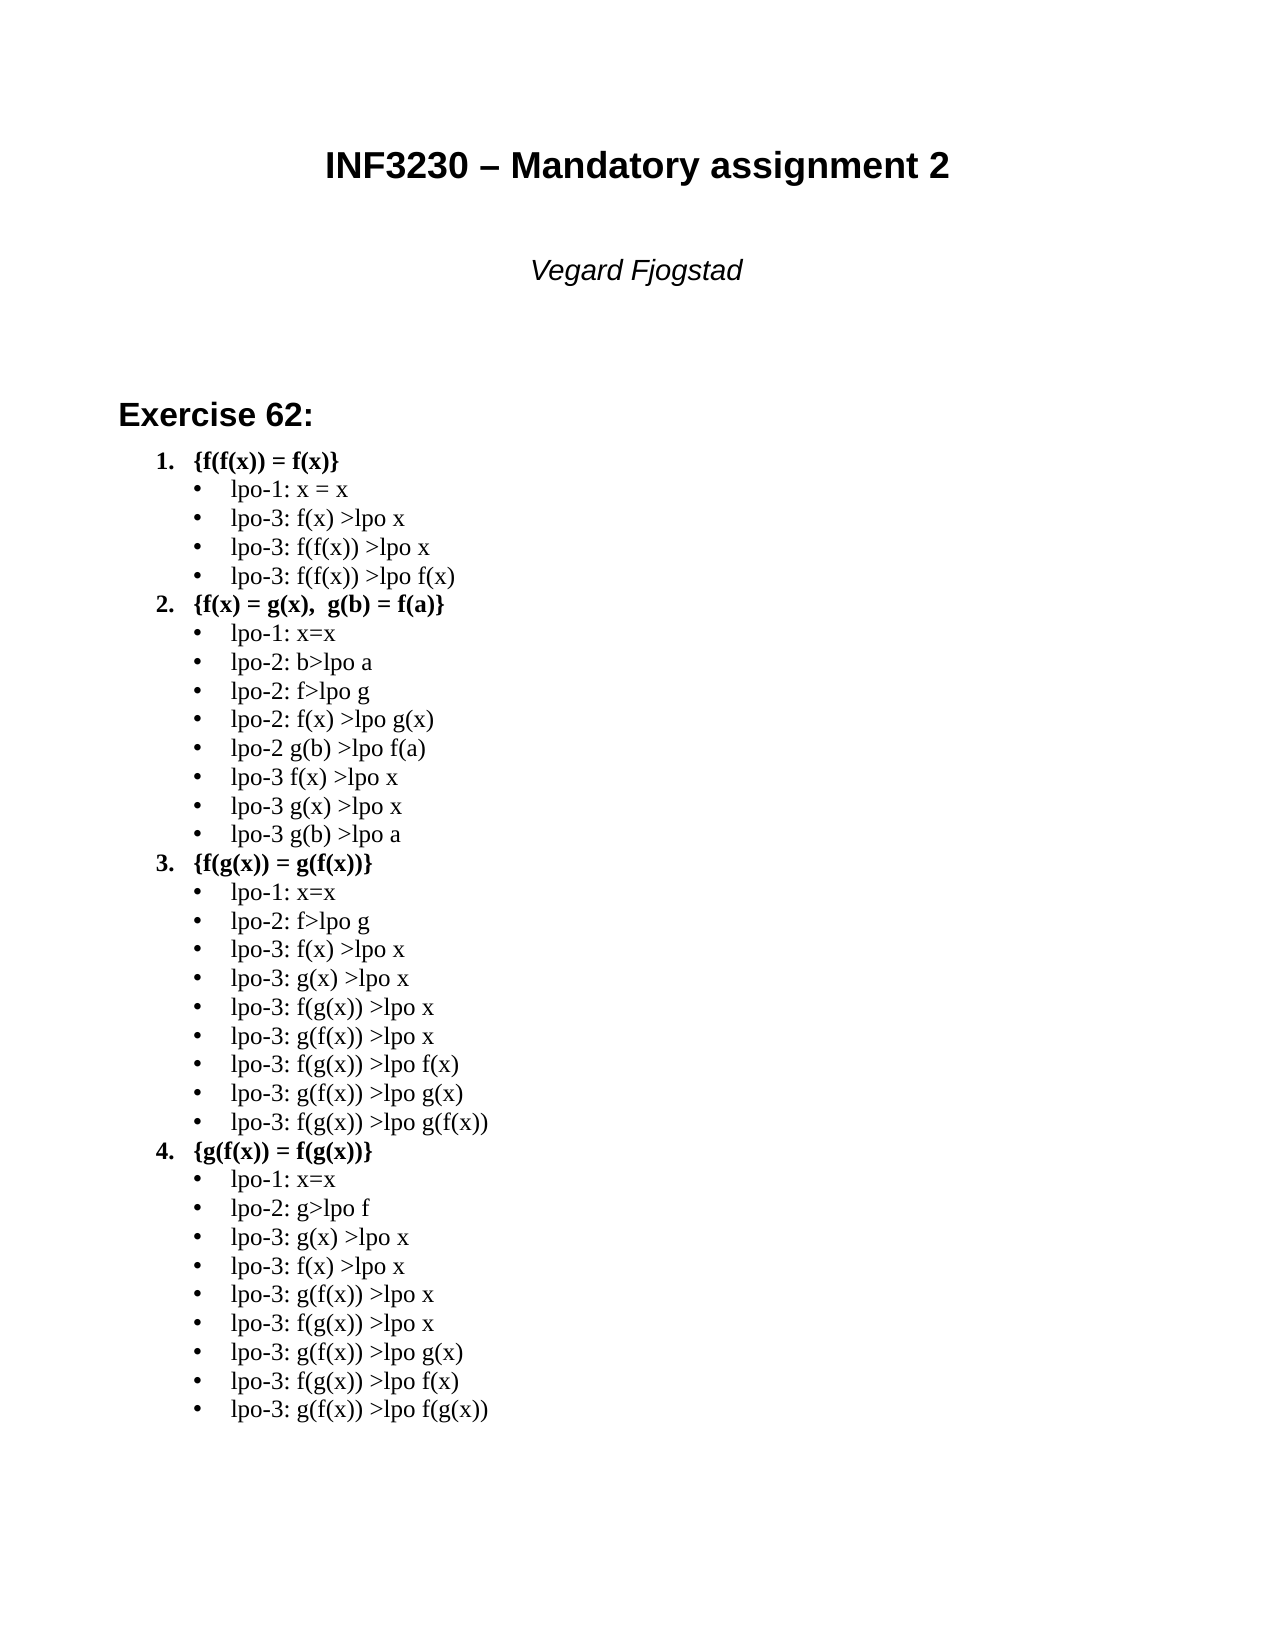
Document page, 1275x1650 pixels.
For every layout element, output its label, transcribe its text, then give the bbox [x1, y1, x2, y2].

subtitle Exercise 62: [118, 394, 1157, 433]
list lpo-3: f(g(x)) >lpo f(x) [193, 1366, 1157, 1394]
list lpo-2: f(x) >lpo g(x) [193, 704, 1157, 733]
subtitle Vegard Fjogstad [118, 252, 1157, 286]
list lpo-2 g(b) >lpo f(a) [193, 733, 1157, 762]
list lpo-1: x=x [193, 1164, 1157, 1193]
list lpo-1: x=x [193, 618, 1157, 647]
list lpo-3: f(g(x)) >lpo g(f(x)) [193, 1107, 1157, 1136]
list lpo-3 f(x) >lpo x [193, 762, 1157, 791]
list lpo-1: x=x [193, 877, 1157, 906]
list lpo-3: f(x) >lpo x [193, 503, 1157, 532]
list lpo-3: f(x) >lpo x [193, 934, 1157, 963]
list {f(g(x)) = g(f(x))} [156, 848, 1157, 877]
list lpo-3: g(x) >lpo x [193, 1222, 1157, 1251]
list lpo-3 g(b) >lpo a [193, 819, 1157, 848]
list {f(x) = g(x), g(b) = f(a)} [156, 589, 1157, 618]
list lpo-3 g(x) >lpo x [193, 791, 1157, 819]
list lpo-2: f>lpo g [193, 676, 1157, 704]
list {f(f(x)) = f(x)} [156, 446, 1157, 474]
list lpo-3: f(f(x)) >lpo x [193, 532, 1157, 561]
list lpo-3: g(f(x)) >lpo x [193, 1279, 1157, 1308]
list lpo-3: f(g(x)) >lpo x [193, 1308, 1157, 1337]
list lpo-3: g(x) >lpo x [193, 963, 1157, 992]
list {g(f(x)) = f(g(x))} [156, 1136, 1157, 1164]
list lpo-2: f>lpo g [193, 906, 1157, 934]
list lpo-3: f(g(x)) >lpo x [193, 992, 1157, 1021]
list lpo-3: g(f(x)) >lpo f(g(x)) [193, 1394, 1157, 1423]
list lpo-2: b>lpo a [193, 647, 1157, 676]
list lpo-2: g>lpo f [193, 1193, 1157, 1222]
list lpo-3: g(f(x)) >lpo g(x) [193, 1337, 1157, 1366]
list lpo-3: f(x) >lpo x [193, 1251, 1157, 1279]
title INF3230 – Mandatory assignment 2 [118, 143, 1157, 186]
list lpo-3: f(f(x)) >lpo f(x) [193, 561, 1157, 589]
list lpo-3: f(g(x)) >lpo f(x) [193, 1049, 1157, 1078]
list lpo-1: x = x [193, 474, 1157, 503]
list lpo-3: g(f(x)) >lpo g(x) [193, 1078, 1157, 1107]
list lpo-3: g(f(x)) >lpo x [193, 1021, 1157, 1049]
